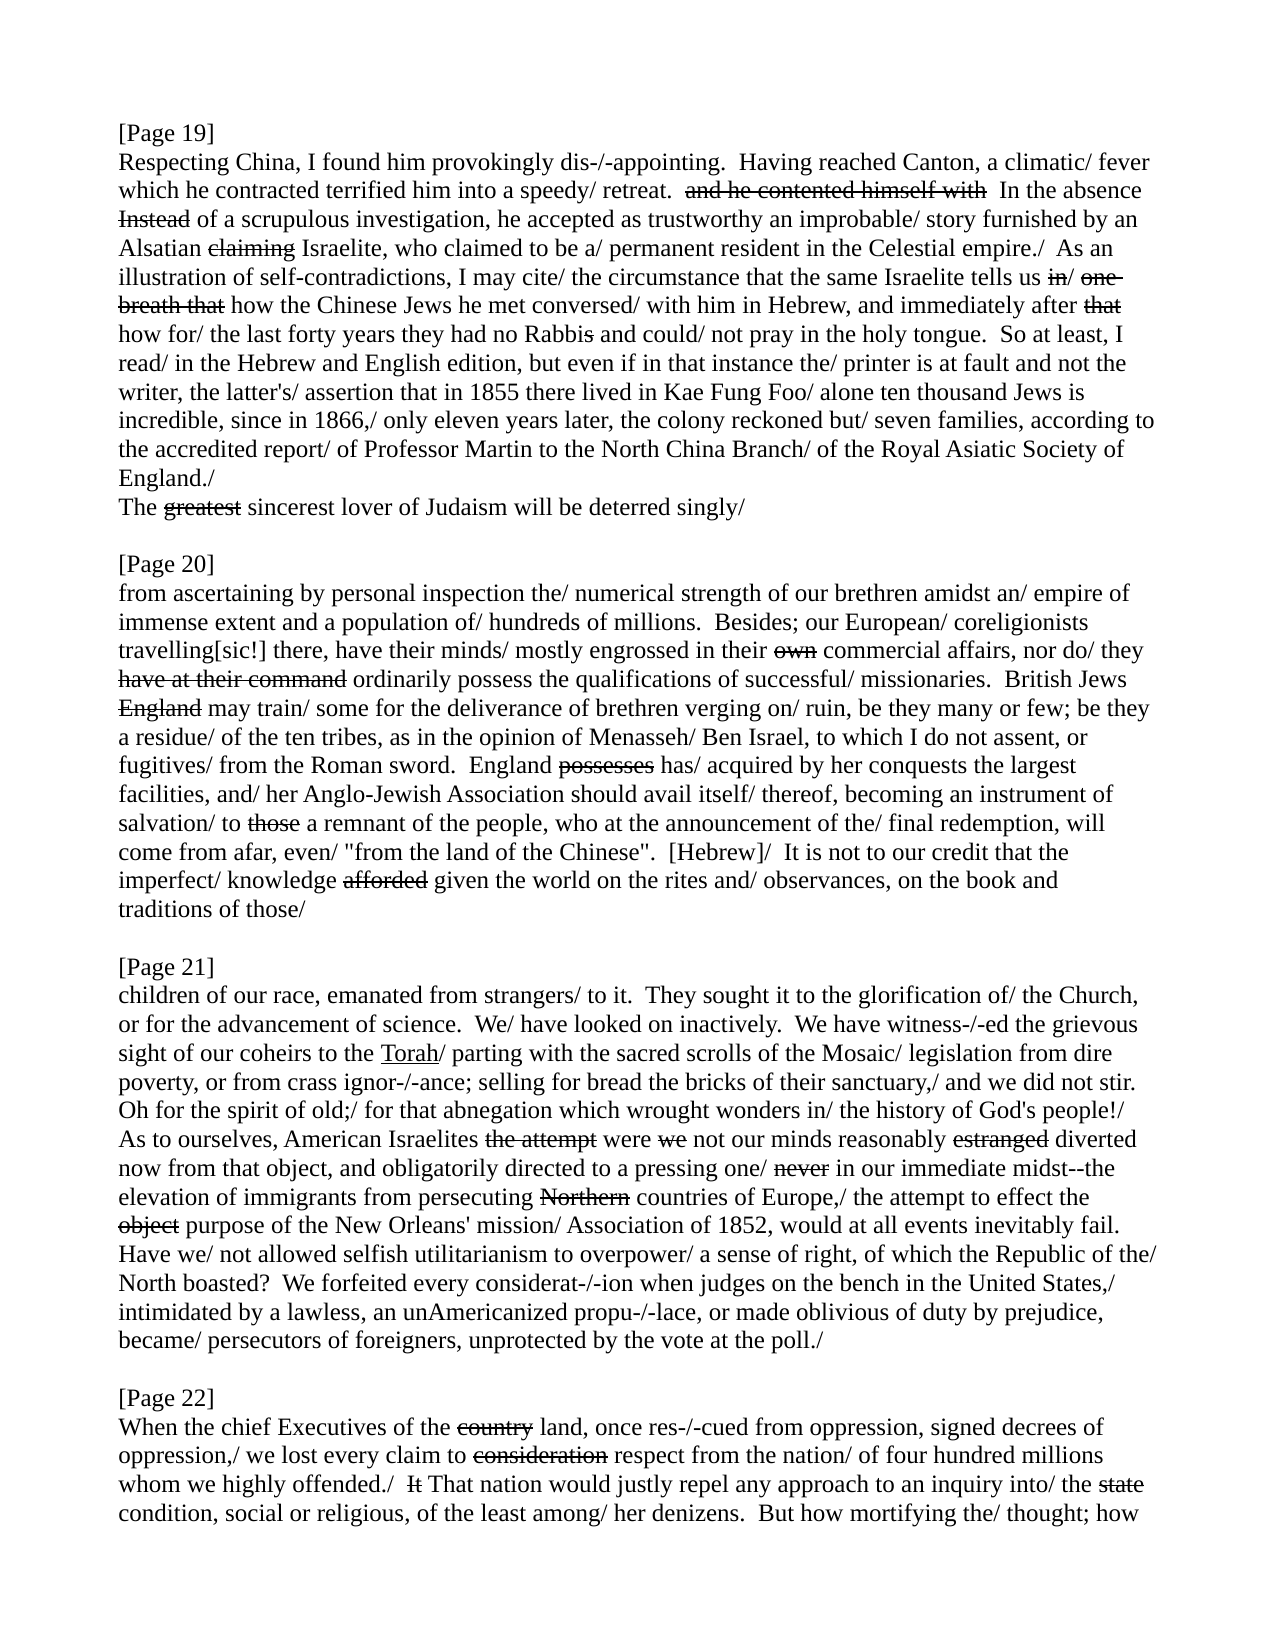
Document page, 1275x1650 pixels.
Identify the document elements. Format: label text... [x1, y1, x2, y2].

text [Page 20] [118, 549, 1157, 578]
text When the chief Executives of the country land, once res-/-cued from oppression, signed decrees of oppression,/ we lost every claim to consideration respect from the nation/ of four hundred millions whom we highly offended./ It That nation would justly repel any approach to an inquiry into/ the state condition, social or religious, of the least among/ her denizens. But how mortifying the/ thought; how [118, 1412, 1157, 1527]
text Respecting China, I found him provokingly dis-/-appointing. Having reached Canton, a climatic/ fever which he contracted terrified him into a speedy/ retreat. and he contented himself with In the absence Instead of a scrupulous investigation, he accepted as trustworthy an improbable/ story furnished by an Alsatian claiming Israelite, who claimed to be a/ permanent resident in the Celestial empire./ As an illustration of self-contradictions, I may cite/ the circumstance that the same Israelite tells us in/ one breath that how the Chinese Jews he met conversed/ with him in Hebrew, and immediately after that how for/ the last forty years they had no Rabbis and could/ not pray in the holy tongue. So at least, I read/ in the Hebrew and English edition, but even if in that instance the/ printer is at fault and not the writer, the latter's/ assertion that in 1855 there lived in Kae Fung Foo/ alone ten thousand Jews is incredible, since in 1866,/ only eleven years later, the colony reckoned but/ seven families, according to the accredited report/ of Professor Martin to the North China Branch/ of the Royal Asiatic Society of England./ [118, 147, 1157, 492]
text As to ourselves, American Israelites the attempt were we not our minds reasonably estranged diverted now from that object, and obligatorily directed to a pressing one/ never in our immediate midst--the elevation of immigrants from persecuting Northern countries of Europe,/ the attempt to effect the object purpose of the New Orleans' mission/ Association of 1852, would at all events inevitably fail. Have we/ not allowed selfish utilitarianism to overpower/ a sense of right, of which the Republic of the/ North boasted? We forfeited every considerat-/-ion when judges on the bench in the United States,/ intimidated by a lawless, an unAmericanized propu-/-lace, or made oblivious of duty by prejudice, became/ persecutors of foreigners, unprotected by the vote at the poll./ [118, 1124, 1157, 1354]
text [Page 19] [118, 118, 1157, 147]
text [Page 22] [118, 1383, 1157, 1412]
text [Page 21] [118, 952, 1157, 981]
text children of our race, emanated from strangers/ to it. They sought it to the glorification of/ the Church, or for the advancement of science. We/ have looked on inactively. We have witness-/-ed the grievous sight of our coheirs to the Torah/ parting with the sacred scrolls of the Mosaic/ legislation from dire poverty, or from crass ignor-/-ance; selling for bread the bricks of their sanctuary,/ and we did not stir. Oh for the spirit of old;/ for that abnegation which wrought wonders in/ the history of God's people!/ [118, 981, 1157, 1124]
text The greatest sincerest lover of Judaism will be deterred singly/ [118, 492, 1157, 521]
text from ascertaining by personal inspection the/ numerical strength of our brethren amidst an/ empire of immense extent and a population of/ hundreds of millions. Besides; our European/ coreligionists travelling[sic!] there, have their minds/ mostly engrossed in their own commercial affairs, nor do/ they have at their command ordinarily possess the qualifications of successful/ missionaries. British Jews England may train/ some for the deliverance of brethren verging on/ ruin, be they many or few; be they a residue/ of the ten tribes, as in the opinion of Menasseh/ Ben Israel, to which I do not assent, or fugitives/ from the Roman sword. England possesses has/ acquired by her conquests the largest facilities, and/ her Anglo-Jewish Association should avail itself/ thereof, becoming an instrument of salvation/ to those a remnant of the people, who at the announcement of the/ final redemption, will come from afar, even/ "from the land of the Chinese". [Hebrew]/ It is not to our credit that the imperfect/ knowledge afforded given the world on the rites and/ observances, on the book and traditions of those/ [118, 578, 1157, 923]
